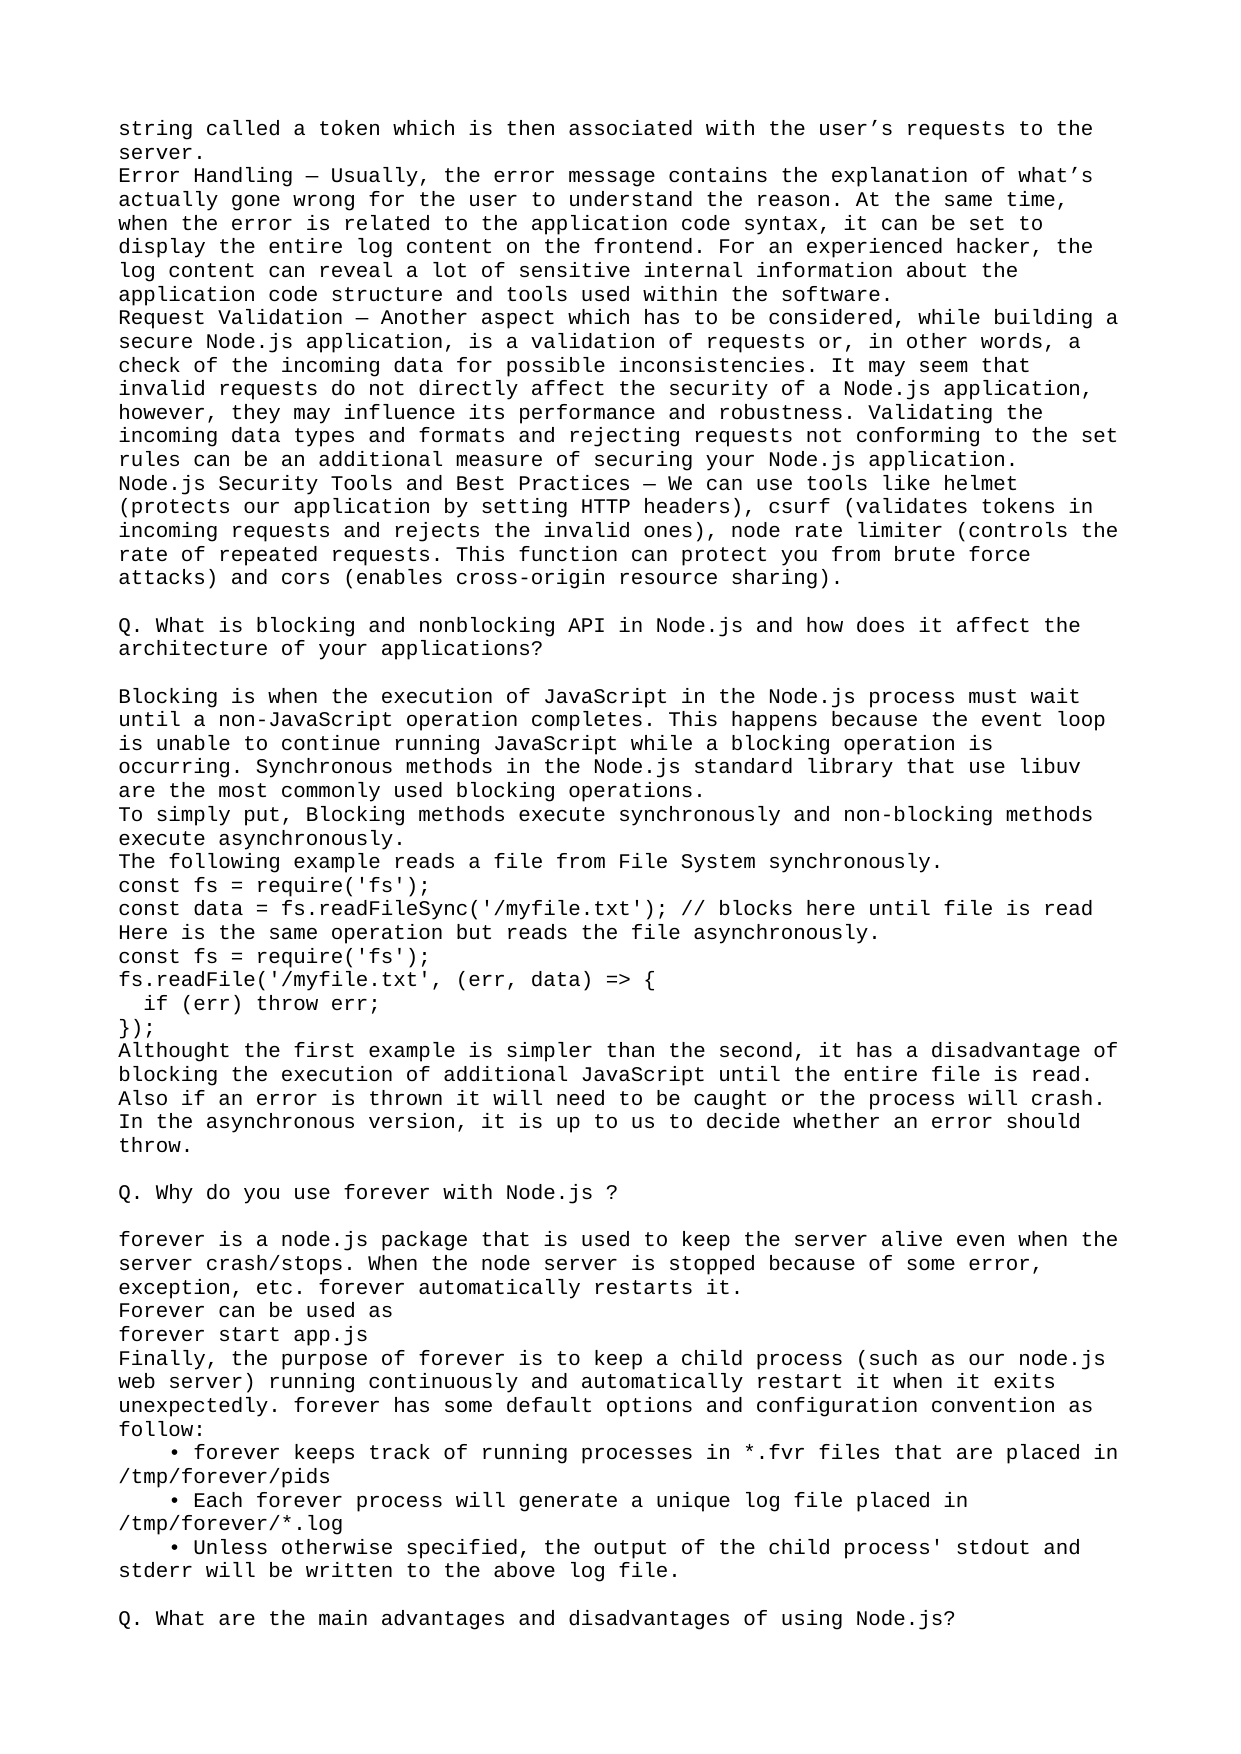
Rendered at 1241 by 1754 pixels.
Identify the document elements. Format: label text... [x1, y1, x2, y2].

text forever is a node.js package that is used to keep the server alive even when the server crash/stops. When the node server is stopped because of some error, exception, etc. forever automatically restarts it. [118, 1229, 1122, 1300]
text Request Validation — Another aspect which has to be considered, while building a secure Node.js application, is a validation of requests or, in other words, a check of the incoming data for possible inconsistencies. It may seem that invalid requests do not directly affect the security of a Node.js application, however, they may influence its performance and robustness. Validating the incoming data types and formats and rejecting requests not conforming to the set rules can be an additional measure of securing your Node.js application. [118, 307, 1122, 473]
text To simply put, Blocking methods execute synchronously and non-blocking methods execute asynchronously. [118, 804, 1122, 851]
text Node.js Security Tools and Best Practices — We can use tools like helmet (protects our application by setting HTTP headers), csurf (validates tokens in incoming requests and rejects the invalid ones), node rate limiter (controls the rate of repeated requests. This function can protect you from brute force attacks) and cors (enables cross-origin resource sharing). [118, 473, 1122, 591]
text Blocking is when the execution of JavaScript in the Node.js process must wait until a non-JavaScript operation completes. This happens because the event loop is unable to continue running JavaScript while a blocking operation is occurring. Synchronous methods in the Node.js standard library that use libuv are the most commonly used blocking operations. [118, 686, 1122, 804]
text Q. What are the main advantages and disadvantages of using Node.js? [118, 1608, 1122, 1631]
text Q. Why do you use forever with Node.js ? [118, 1182, 1122, 1206]
text string called a token which is then associated with the user’s requests to the server. [118, 118, 1122, 165]
text Althought the first example is simpler than the second, it has a disadvantage of blocking the execution of additional JavaScript until the entire file is read. Also if an error is thrown it will need to be caught or the process will crash. In the asynchronous version, it is up to us to decide whether an error should throw. [118, 1040, 1122, 1158]
text if (err) throw err; [118, 993, 1122, 1017]
text architecture of your applications? [118, 638, 1122, 662]
text • Each forever process will generate a unique log file placed in /tmp/forever/*.log [118, 1489, 1122, 1537]
text forever start app.js [118, 1324, 1122, 1348]
text Forever can be used as [118, 1300, 1122, 1324]
text Error Handling — Usually, the error message contains the explanation of what’s actually gone wrong for the user to understand the reason. At the same time, when the error is related to the application code syntax, it can be set to display the entire log content on the frontend. For an experienced hacker, the log content can reveal a lot of sensitive internal information about the application code structure and tools used within the software. [118, 165, 1122, 307]
text The following example reads a file from File System synchronously. [118, 851, 1122, 875]
text • Unless otherwise specified, the output of the child process' stdout and stderr will be written to the above log file. [118, 1537, 1122, 1584]
text }); [118, 1017, 1122, 1040]
text const data = fs.readFileSync('/myfile.txt'); // blocks here until file is read [118, 898, 1122, 922]
text • forever keeps track of running processes in *.fvr files that are placed in /tmp/forever/pids [118, 1442, 1122, 1489]
text Here is the same operation but reads the file asynchronously. [118, 922, 1122, 946]
text fs.readFile('/myfile.txt', (err, data) => { [118, 969, 1122, 993]
text const fs = require('fs'); [118, 946, 1122, 969]
text const fs = require('fs'); [118, 875, 1122, 898]
text Q. What is blocking and nonblocking API in Node.js and how does it affect the [118, 615, 1122, 638]
text Finally, the purpose of forever is to keep a child process (such as our node.js web server) running continuously and automatically restart it when it exits unexpectedly. forever has some default options and configuration convention as follow: [118, 1348, 1122, 1442]
